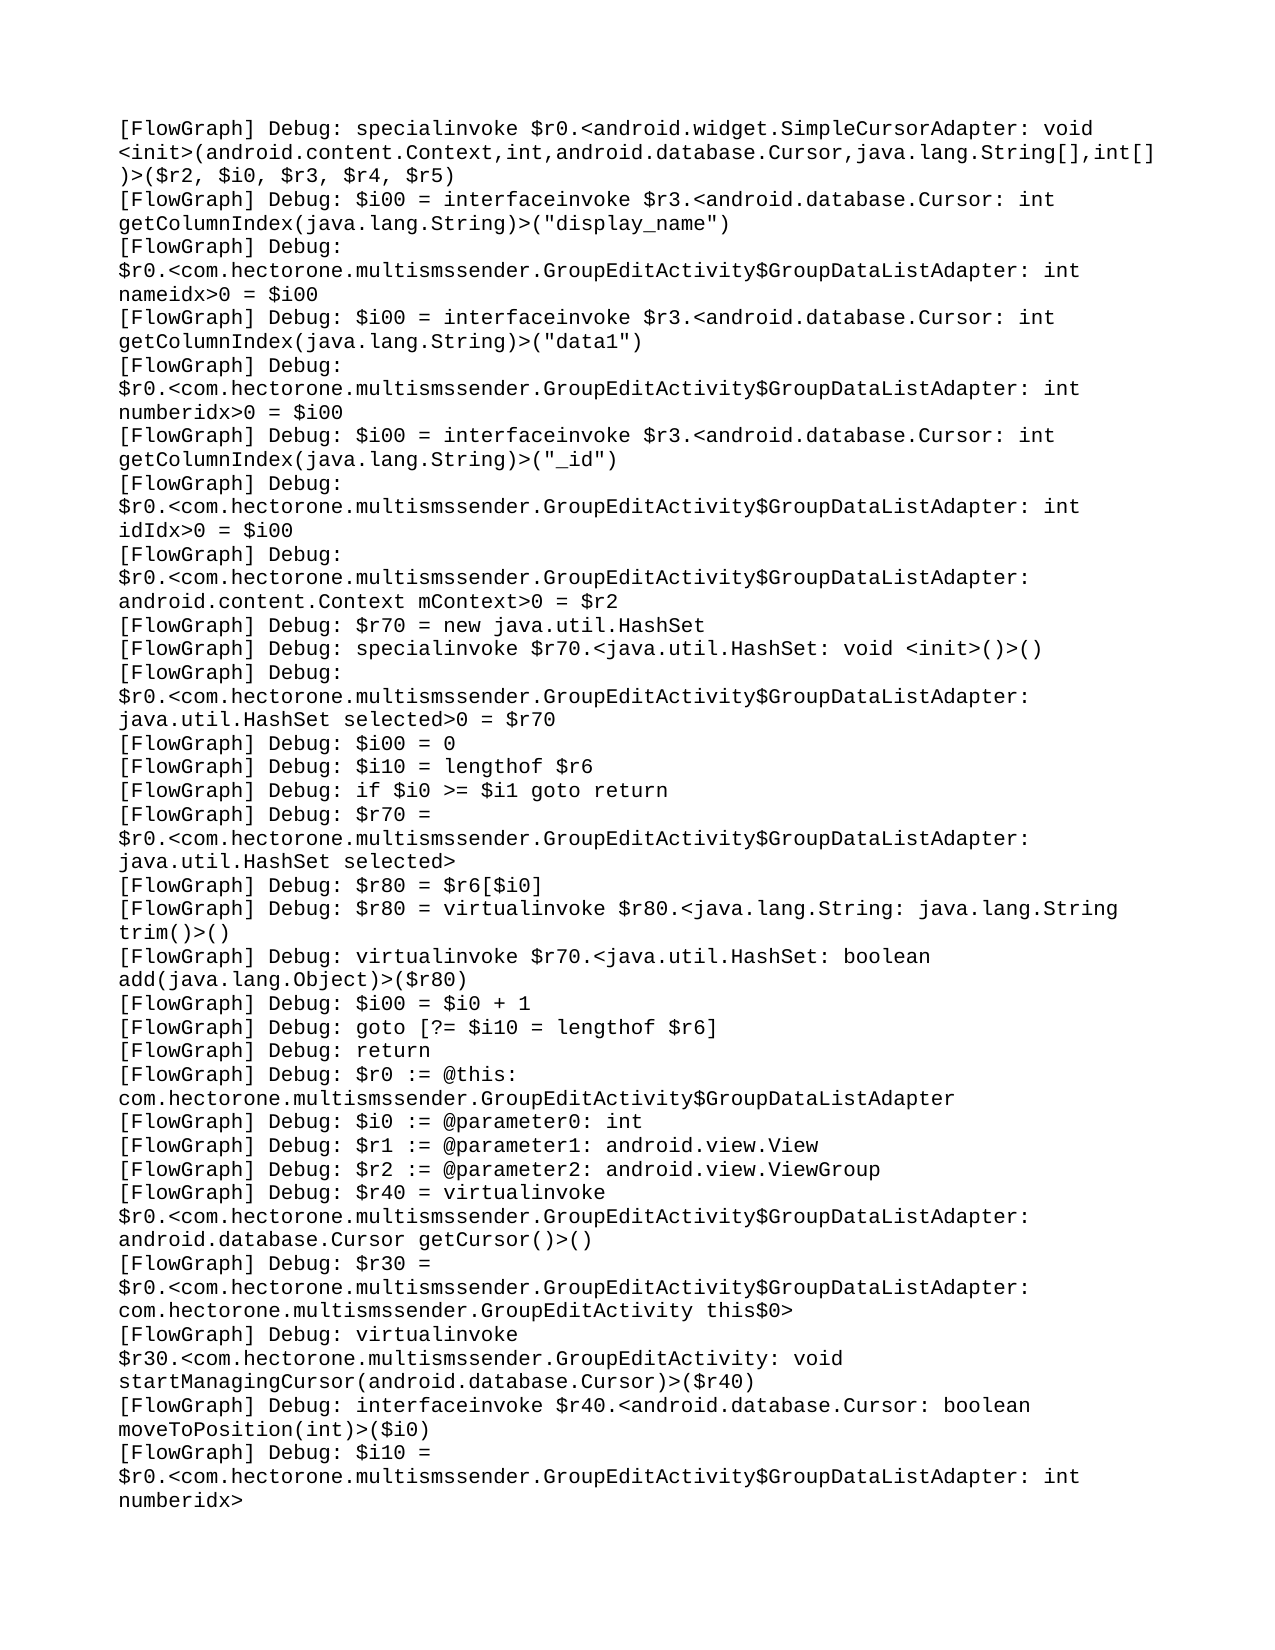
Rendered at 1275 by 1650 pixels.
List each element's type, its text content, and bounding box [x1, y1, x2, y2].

text [FlowGraph] Debug: $r70 = $r0.<com.hectorone.multismssender.GroupEditActivity$GroupDataListAdapter: java.util.HashSet selected> [118, 804, 1157, 875]
text [FlowGraph] Debug: $r0.<com.hectorone.multismssender.GroupEditActivity$GroupDataListAdapter: int numberidx>0 = $i00 [118, 354, 1157, 426]
text [FlowGraph] Debug: $r0.<com.hectorone.multismssender.GroupEditActivity$GroupDataListAdapter: int idIdx>0 = $i00 [118, 473, 1157, 544]
text [FlowGraph] Debug: $r0.<com.hectorone.multismssender.GroupEditActivity$GroupDataListAdapter: java.util.HashSet selected>0 = $r70 [118, 662, 1157, 733]
text [FlowGraph] Debug: $r1 := @parameter1: android.view.View [118, 1135, 1157, 1158]
text [FlowGraph] Debug: $r2 := @parameter2: android.view.ViewGroup [118, 1158, 1157, 1182]
text [FlowGraph] Debug: interfaceinvoke $r40.<android.database.Cursor: boolean moveToPosition(int)>($i0) [118, 1395, 1157, 1442]
text [FlowGraph] Debug: virtualinvoke $r70.<java.util.HashSet: boolean add(java.lang.Object)>($r80) [118, 946, 1157, 993]
text [FlowGraph] Debug: $i00 = interfaceinvoke $r3.<android.database.Cursor: int getColumnIndex(java.lang.String)>("data1") [118, 307, 1157, 354]
text [FlowGraph] Debug: $i00 = 0 [118, 733, 1157, 757]
text [FlowGraph] Debug: virtualinvoke $r30.<com.hectorone.multismssender.GroupEditActivity: void startManagingCursor(android.database.Cursor)>($r40) [118, 1324, 1157, 1395]
text [FlowGraph] Debug: $r80 = $r6[$i0] [118, 875, 1157, 898]
text [FlowGraph] Debug: specialinvoke $r70.<java.util.HashSet: void <init>()>() [118, 638, 1157, 662]
text [FlowGraph] Debug: $r0.<com.hectorone.multismssender.GroupEditActivity$GroupDataListAdapter: android.content.Context mContext>0 = $r2 [118, 544, 1157, 615]
text [FlowGraph] Debug: $r30 = $r0.<com.hectorone.multismssender.GroupEditActivity$GroupDataListAdapter: com.hectorone.multismssender.GroupEditActivity this$0> [118, 1253, 1157, 1324]
text [FlowGraph] Debug: $r0 := @this: com.hectorone.multismssender.GroupEditActivity$GroupDataListAdapter [118, 1064, 1157, 1111]
text [FlowGraph] Debug: $r0.<com.hectorone.multismssender.GroupEditActivity$GroupDataListAdapter: int nameidx>0 = $i00 [118, 236, 1157, 307]
text [FlowGraph] Debug: $i10 = $r0.<com.hectorone.multismssender.GroupEditActivity$GroupDataListAdapter: int numberidx> [118, 1442, 1157, 1513]
text [FlowGraph] Debug: specialinvoke $r0.<android.widget.SimpleCursorAdapter: void <init>(android.content.Context,int,android.database.Cursor,java.lang.String[],int[])>($r2, $i0, $r3, $r4, $r5) [118, 118, 1157, 189]
text [FlowGraph] Debug: $r80 = virtualinvoke $r80.<java.lang.String: java.lang.String trim()>() [118, 898, 1157, 946]
text [FlowGraph] Debug: return [118, 1040, 1157, 1064]
text [FlowGraph] Debug: if $i0 >= $i1 goto return [118, 780, 1157, 804]
text [FlowGraph] Debug: $i00 = $i0 + 1 [118, 993, 1157, 1017]
text [FlowGraph] Debug: $i00 = interfaceinvoke $r3.<android.database.Cursor: int getColumnIndex(java.lang.String)>("_id") [118, 426, 1157, 473]
text [FlowGraph] Debug: $r40 = virtualinvoke $r0.<com.hectorone.multismssender.GroupEditActivity$GroupDataListAdapter: android.database.Cursor getCursor()>() [118, 1182, 1157, 1253]
text [FlowGraph] Debug: $i0 := @parameter0: int [118, 1111, 1157, 1135]
text [FlowGraph] Debug: $i00 = interfaceinvoke $r3.<android.database.Cursor: int getColumnIndex(java.lang.String)>("display_name") [118, 189, 1157, 236]
text [FlowGraph] Debug: $i10 = lengthof $r6 [118, 757, 1157, 780]
text [FlowGraph] Debug: $r70 = new java.util.HashSet [118, 615, 1157, 638]
text [FlowGraph] Debug: goto [?= $i10 = lengthof $r6] [118, 1017, 1157, 1040]
